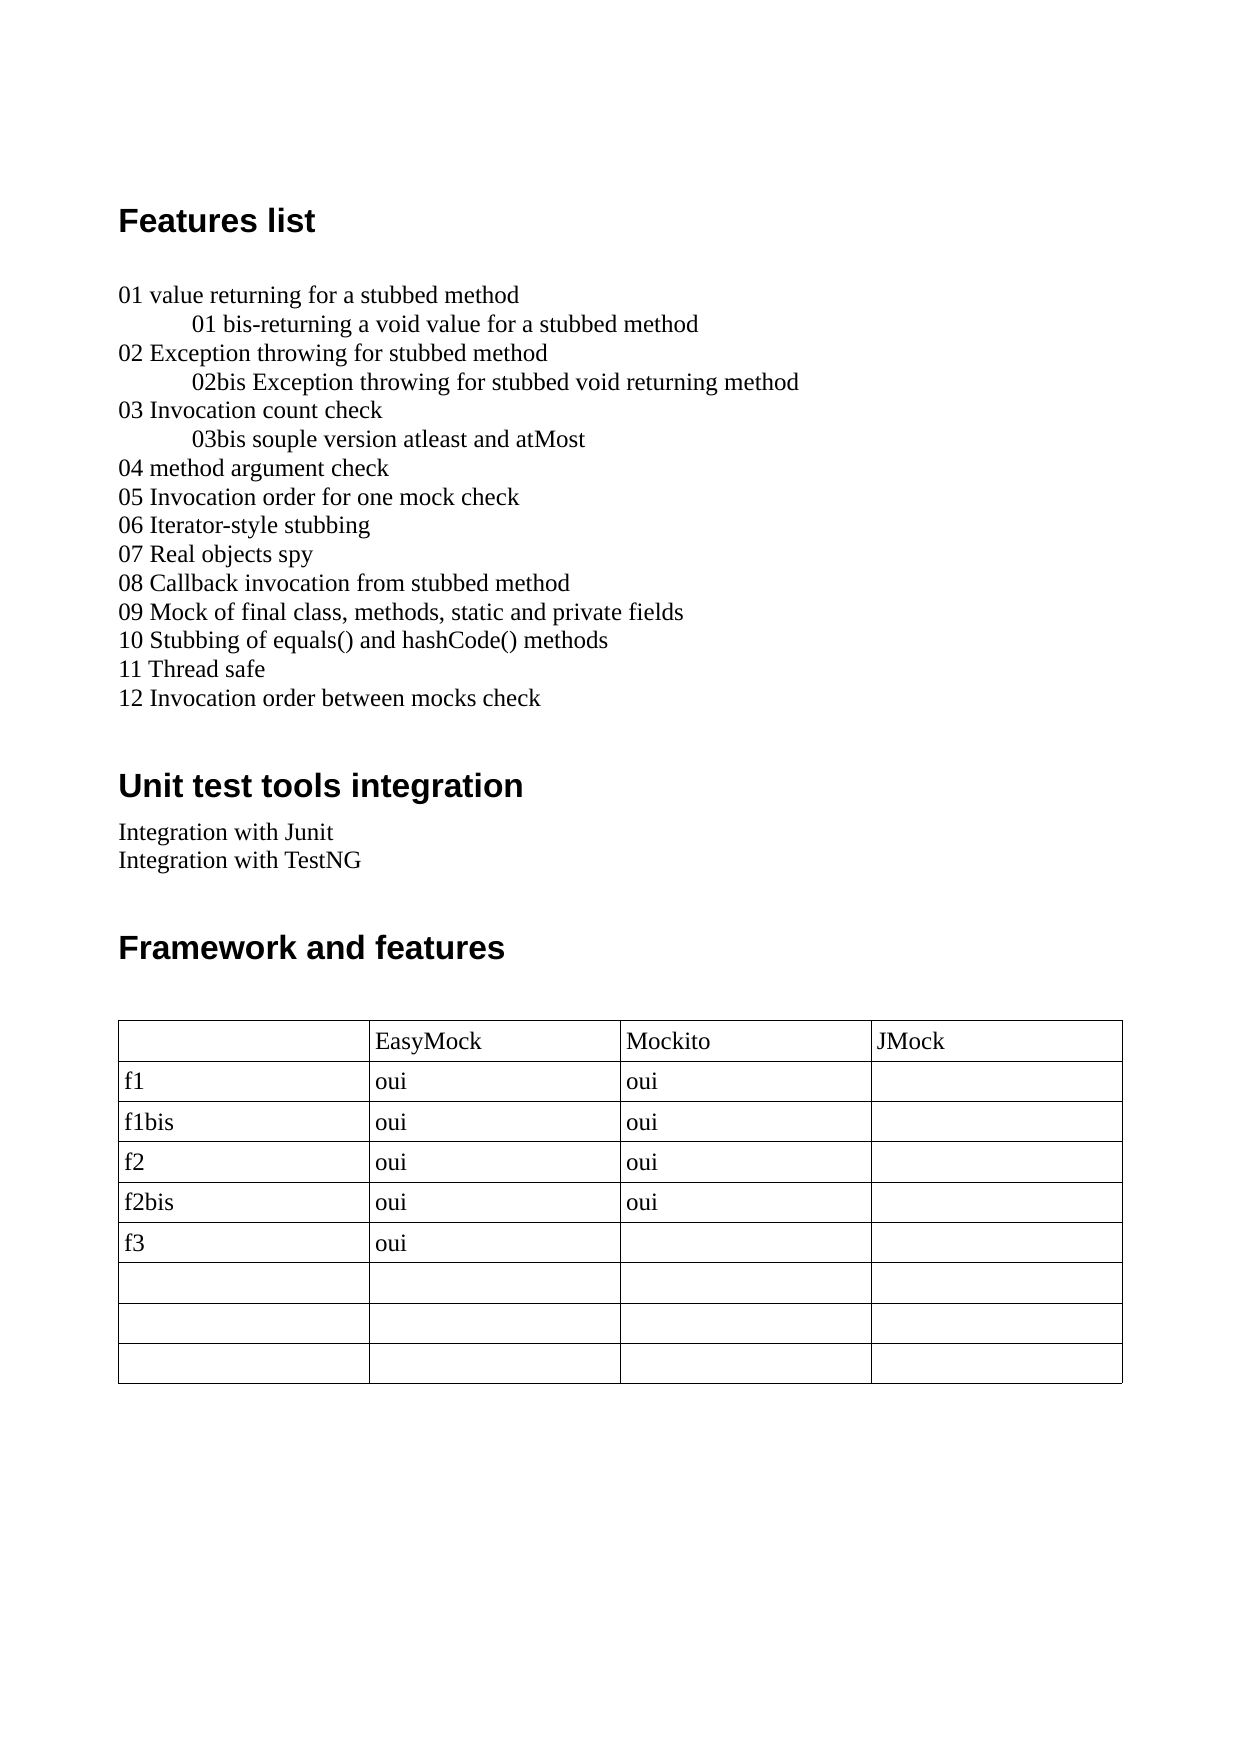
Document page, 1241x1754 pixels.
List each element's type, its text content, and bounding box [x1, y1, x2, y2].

table_cell oui [621, 1062, 871, 1101]
text 04 method argument check [118, 453, 1122, 482]
table_cell [621, 1263, 871, 1302]
table_cell oui [370, 1102, 620, 1141]
table_cell [621, 1344, 871, 1383]
table_cell [621, 1223, 871, 1262]
table_header Mockito [621, 1021, 871, 1061]
text 01 value returning for a stubbed method [118, 281, 1122, 309]
table_cell f1 [119, 1062, 369, 1101]
table_cell f2bis [119, 1183, 369, 1222]
subtitle Framework and features [118, 928, 1122, 967]
table_cell [370, 1304, 620, 1343]
table_cell [872, 1263, 1122, 1302]
table_header [119, 1021, 369, 1061]
text 08 Callback invocation from stubbed method [118, 568, 1122, 597]
table_cell [370, 1344, 620, 1383]
subtitle Unit test tools integration [118, 766, 1122, 804]
table_cell [872, 1102, 1122, 1141]
table_cell f2 [119, 1142, 369, 1182]
table_cell f3 [119, 1223, 369, 1262]
text 07 Real objects spy [118, 539, 1122, 568]
table_cell [872, 1344, 1122, 1383]
table_cell oui [370, 1062, 620, 1101]
text 01 bis-returning a void value for a stubbed method [118, 309, 1122, 338]
table_cell [370, 1263, 620, 1302]
text 03 Invocation count check [118, 396, 1122, 424]
table_cell [119, 1344, 369, 1383]
table_cell [872, 1223, 1122, 1262]
text Integration with TestNG [118, 845, 1122, 874]
text 03bis souple version atleast and atMost [118, 424, 1122, 453]
table_cell [119, 1304, 369, 1343]
table_cell oui [621, 1142, 871, 1182]
table_cell [872, 1304, 1122, 1343]
text Integration with Junit [118, 817, 1122, 845]
text 02bis Exception throwing for stubbed void returning method [118, 367, 1122, 396]
text 09 Mock of final class, methods, static and private fields [118, 597, 1122, 626]
table_cell oui [621, 1183, 871, 1222]
table_cell oui [370, 1142, 620, 1182]
text 06 Iterator-style stubbing [118, 511, 1122, 539]
text 12 Invocation order between mocks check [118, 683, 1122, 712]
subtitle Features list [118, 201, 1122, 239]
table_cell oui [370, 1183, 620, 1222]
text 05 Invocation order for one mock check [118, 482, 1122, 511]
table_cell f1bis [119, 1102, 369, 1141]
text 10 Stubbing of equals() and hashCode() methods [118, 626, 1122, 654]
table_cell [872, 1183, 1122, 1222]
text 11 Thread safe [118, 654, 1122, 683]
table_cell [119, 1263, 369, 1302]
table_cell oui [621, 1102, 871, 1141]
table_cell oui [370, 1223, 620, 1262]
table_cell [872, 1142, 1122, 1182]
table_header JMock [872, 1021, 1122, 1061]
table_cell [872, 1062, 1122, 1101]
text 02 Exception throwing for stubbed method [118, 338, 1122, 367]
table_header EasyMock [370, 1021, 620, 1061]
table_cell [621, 1304, 871, 1343]
